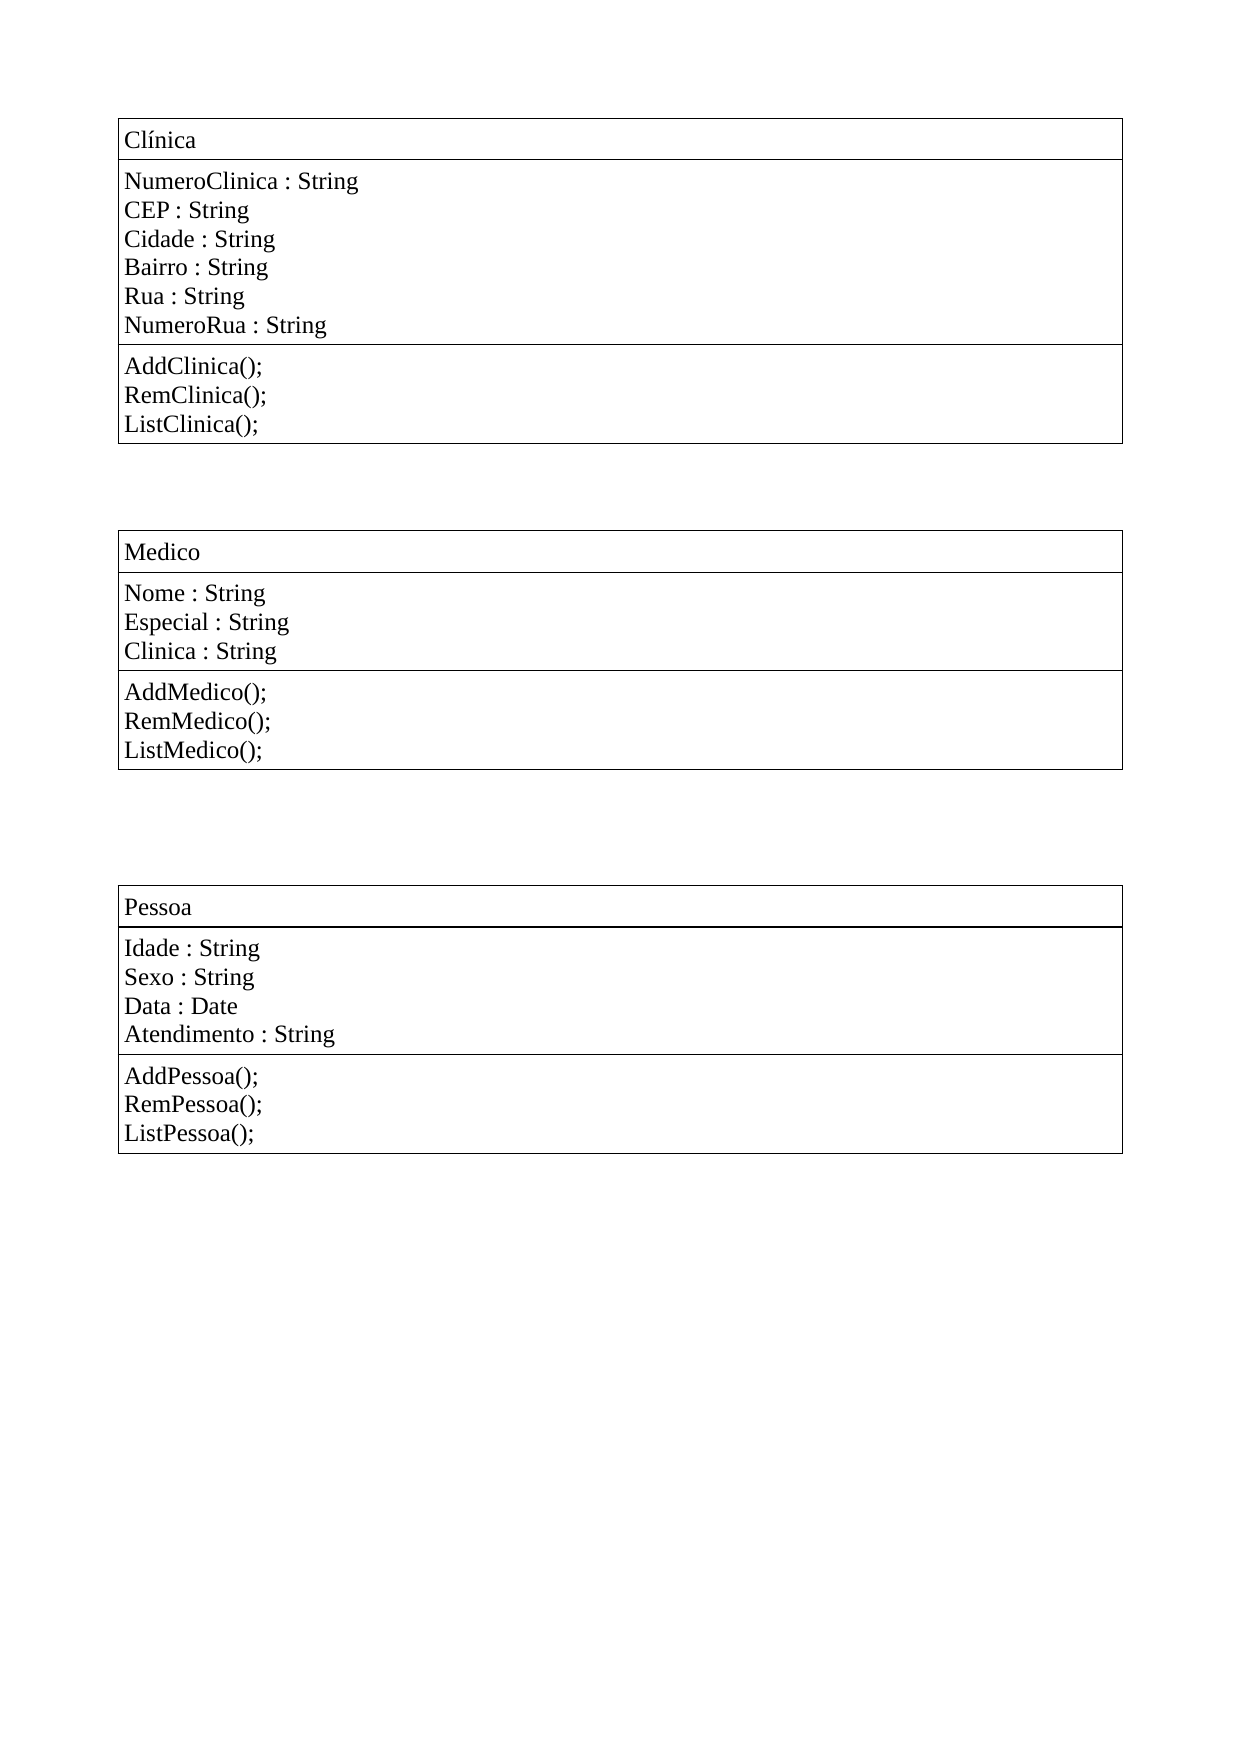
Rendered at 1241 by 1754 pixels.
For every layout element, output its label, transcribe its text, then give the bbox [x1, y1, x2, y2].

table_cell Idade : String Sexo : String Data : Date Atendimento : String [119, 928, 1122, 1054]
table_header Clínica [119, 119, 1122, 159]
table_cell AddMedico(); RemMedico(); ListMedico(); [119, 671, 1122, 769]
table_header Medico [119, 531, 1122, 572]
table_cell NumeroClinica : String CEP : String Cidade : String Bairro : String Rua : String NumeroRua : String [119, 160, 1122, 344]
table_cell AddClinica(); RemClinica(); ListClinica(); [119, 345, 1122, 443]
table_cell AddPessoa(); RemPessoa(); ListPessoa(); [119, 1055, 1122, 1153]
table_cell Nome : String Especial : String Clinica : String [119, 573, 1122, 670]
table_header Pessoa [119, 886, 1122, 926]
